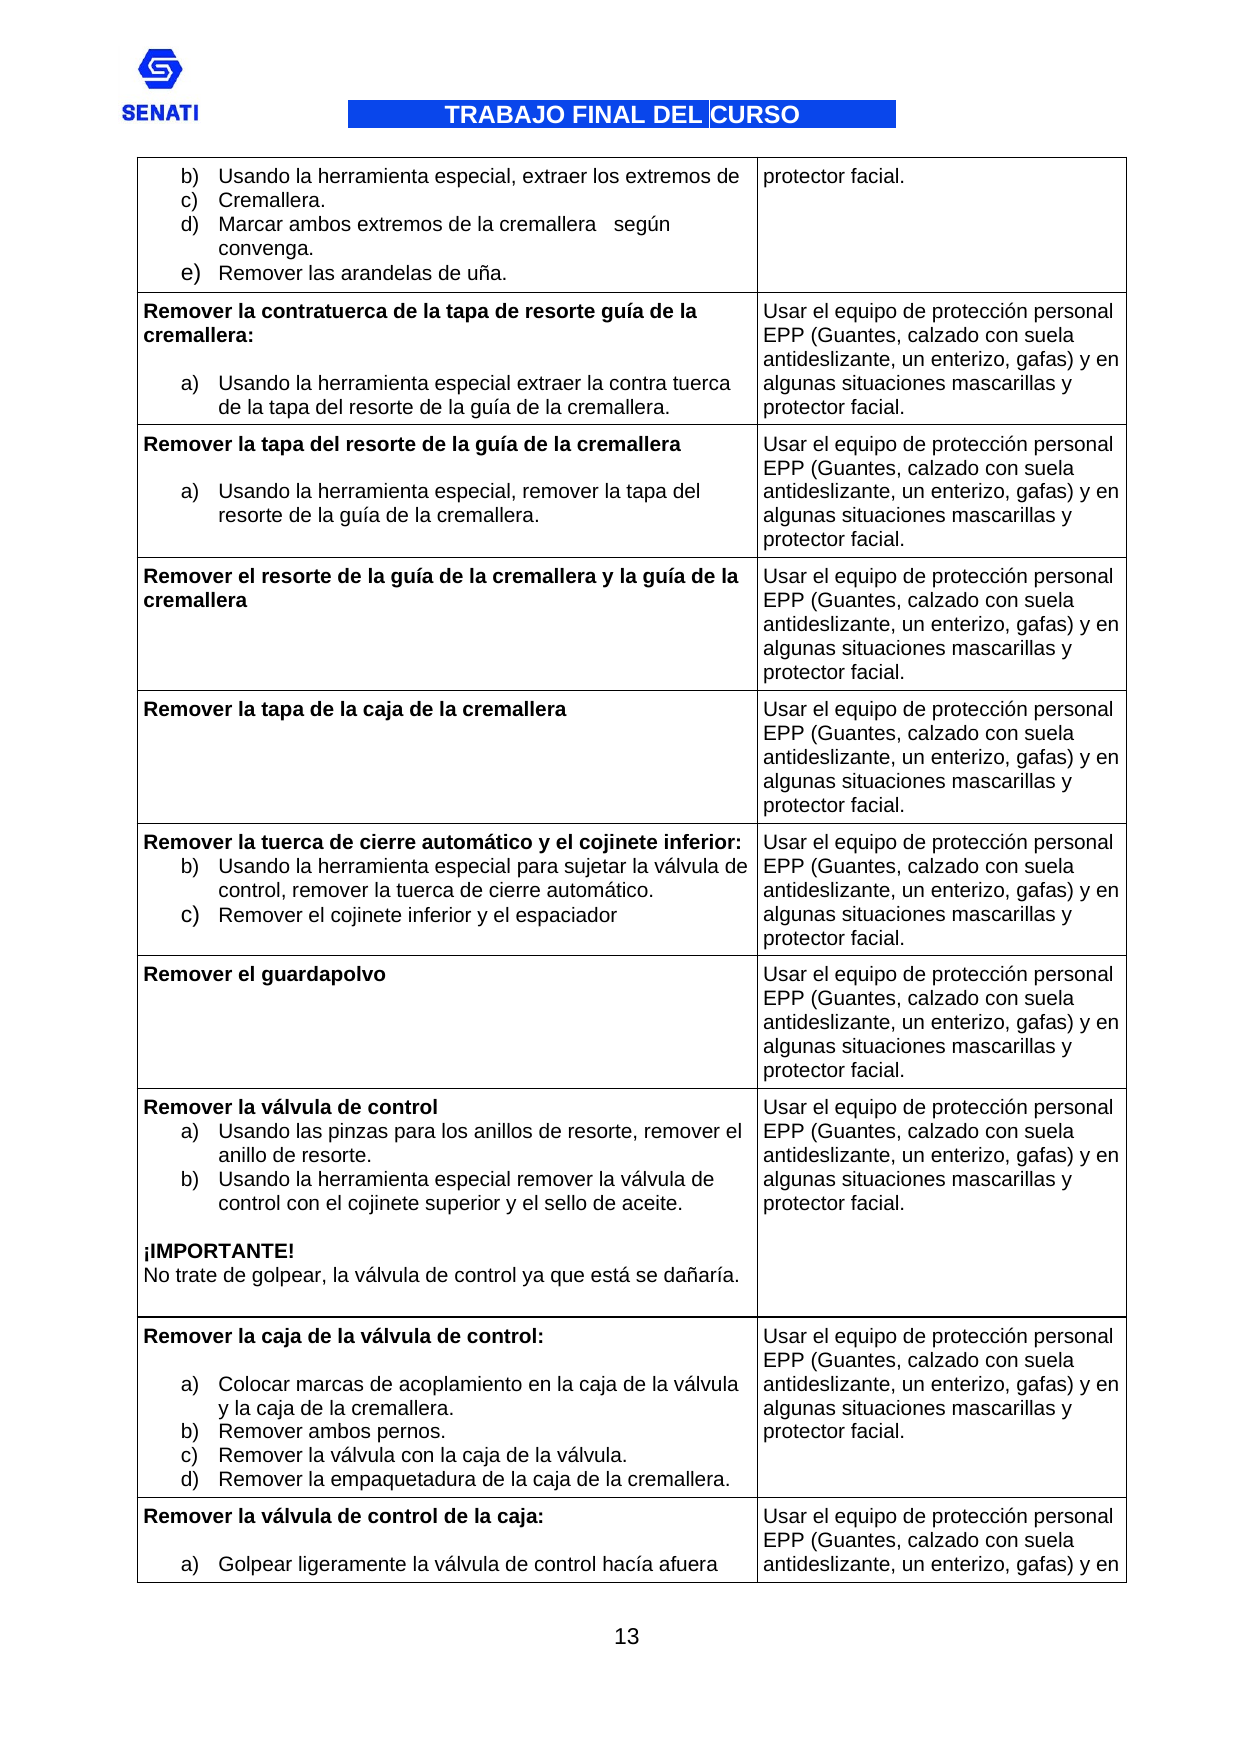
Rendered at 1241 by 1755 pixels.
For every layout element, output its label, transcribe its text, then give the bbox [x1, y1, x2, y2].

table_cell Remover la contratuerca de la tapa de resorte guía de la cremallera: Usando la herramienta especial extraer la contra tuerca de la tapa del resorte de la guía de la cremallera. [138, 293, 757, 424]
table_cell Usar el equipo de protección personal EPP (Guantes, calzado con suela antideslizante, un enterizo, gafas) y en algunas situaciones mascarillas y protector facial. [758, 558, 1126, 690]
table_cell Remover la caja de la válvula de control: Colocar marcas de acoplamiento en la caja de la válvula y la caja de la cremallera. Remover ambos pernos. Remover la válvula con la caja de la válvula. Remover la empaquetadura de la caja de la cremallera. [138, 1318, 757, 1497]
table_cell Usar el equipo de protección personal EPP (Guantes, calzado con suela antideslizante, un enterizo, gafas) y en [758, 1498, 1126, 1582]
table_cell Usar el equipo de protección personal EPP (Guantes, calzado con suela antideslizante, un enterizo, gafas) y en algunas situaciones mascarillas y protector facial. [758, 1089, 1126, 1316]
table_cell Usar el equipo de protección personal EPP (Guantes, calzado con suela antideslizante, un enterizo, gafas) y en algunas situaciones mascarillas y protector facial. [758, 1318, 1126, 1497]
table_cell Remover el resorte de la guía de la cremallera y la guía de la cremallera [138, 558, 757, 690]
table_cell Usar el equipo de protección personal EPP (Guantes, calzado con suela antideslizante, un enterizo, gafas) y en algunas situaciones mascarillas y protector facial. [758, 956, 1126, 1088]
table_cell Remover la válvula de control de la caja: Golpear ligeramente la válvula de control hacía afuera [138, 1498, 757, 1582]
picture [118, 46, 201, 124]
table_cell Remover la válvula de control Usando las pinzas para los anillos de resorte, remover el anillo de resorte. Usando la herramienta especial remover la válvula de control con el cojinete superior y el sello de aceite. ¡IMPORTANTE! No trate de golpear, la válvula de control ya que está se dañaría. [138, 1089, 757, 1316]
table_cell Remover el guardapolvo [138, 956, 757, 1088]
table_cell Remover la tuerca de cierre automático y el cojinete inferior: Usando la herramienta especial para sujetar la válvula de control, remover la tuerca de cierre automático. Remover el cojinete inferior y el espaciador [138, 824, 757, 955]
table_cell Remover la tapa de la caja de la cremallera [138, 691, 757, 822]
table_cell Remover la tapa del resorte de la guía de la cremallera Usando la herramienta especial, remover la tapa del resorte de la guía de la cremallera. [138, 425, 757, 557]
table_cell Usar el equipo de protección personal EPP (Guantes, calzado con suela antideslizante, un enterizo, gafas) y en algunas situaciones mascarillas y protector facial. [758, 824, 1126, 955]
table_cell Usar el equipo de protección personal EPP (Guantes, calzado con suela antideslizante, un enterizo, gafas) y en algunas situaciones mascarillas y protector facial. [758, 691, 1126, 822]
table_cell Usar el equipo de protección personal EPP (Guantes, calzado con suela antideslizante, un enterizo, gafas) y en algunas situaciones mascarillas y protector facial. [758, 425, 1126, 557]
table_cell Remover los extremos de la cremallera y las arandelas de uña: Retirar las arandelas de uña. Usando la herramienta especial, extraer los extremos de Cremallera. Marcar ambos extremos de la cremallera según convenga. Remover las arandelas de uña. [138, 158, 757, 292]
table_cell Usar el equipo de protección personal EPP (Guantes, calzado con suela antideslizante, un enterizo, gafas) y en algunas situaciones mascarillas y protector facial. [758, 293, 1126, 424]
table_cell protector facial. [758, 158, 1126, 292]
